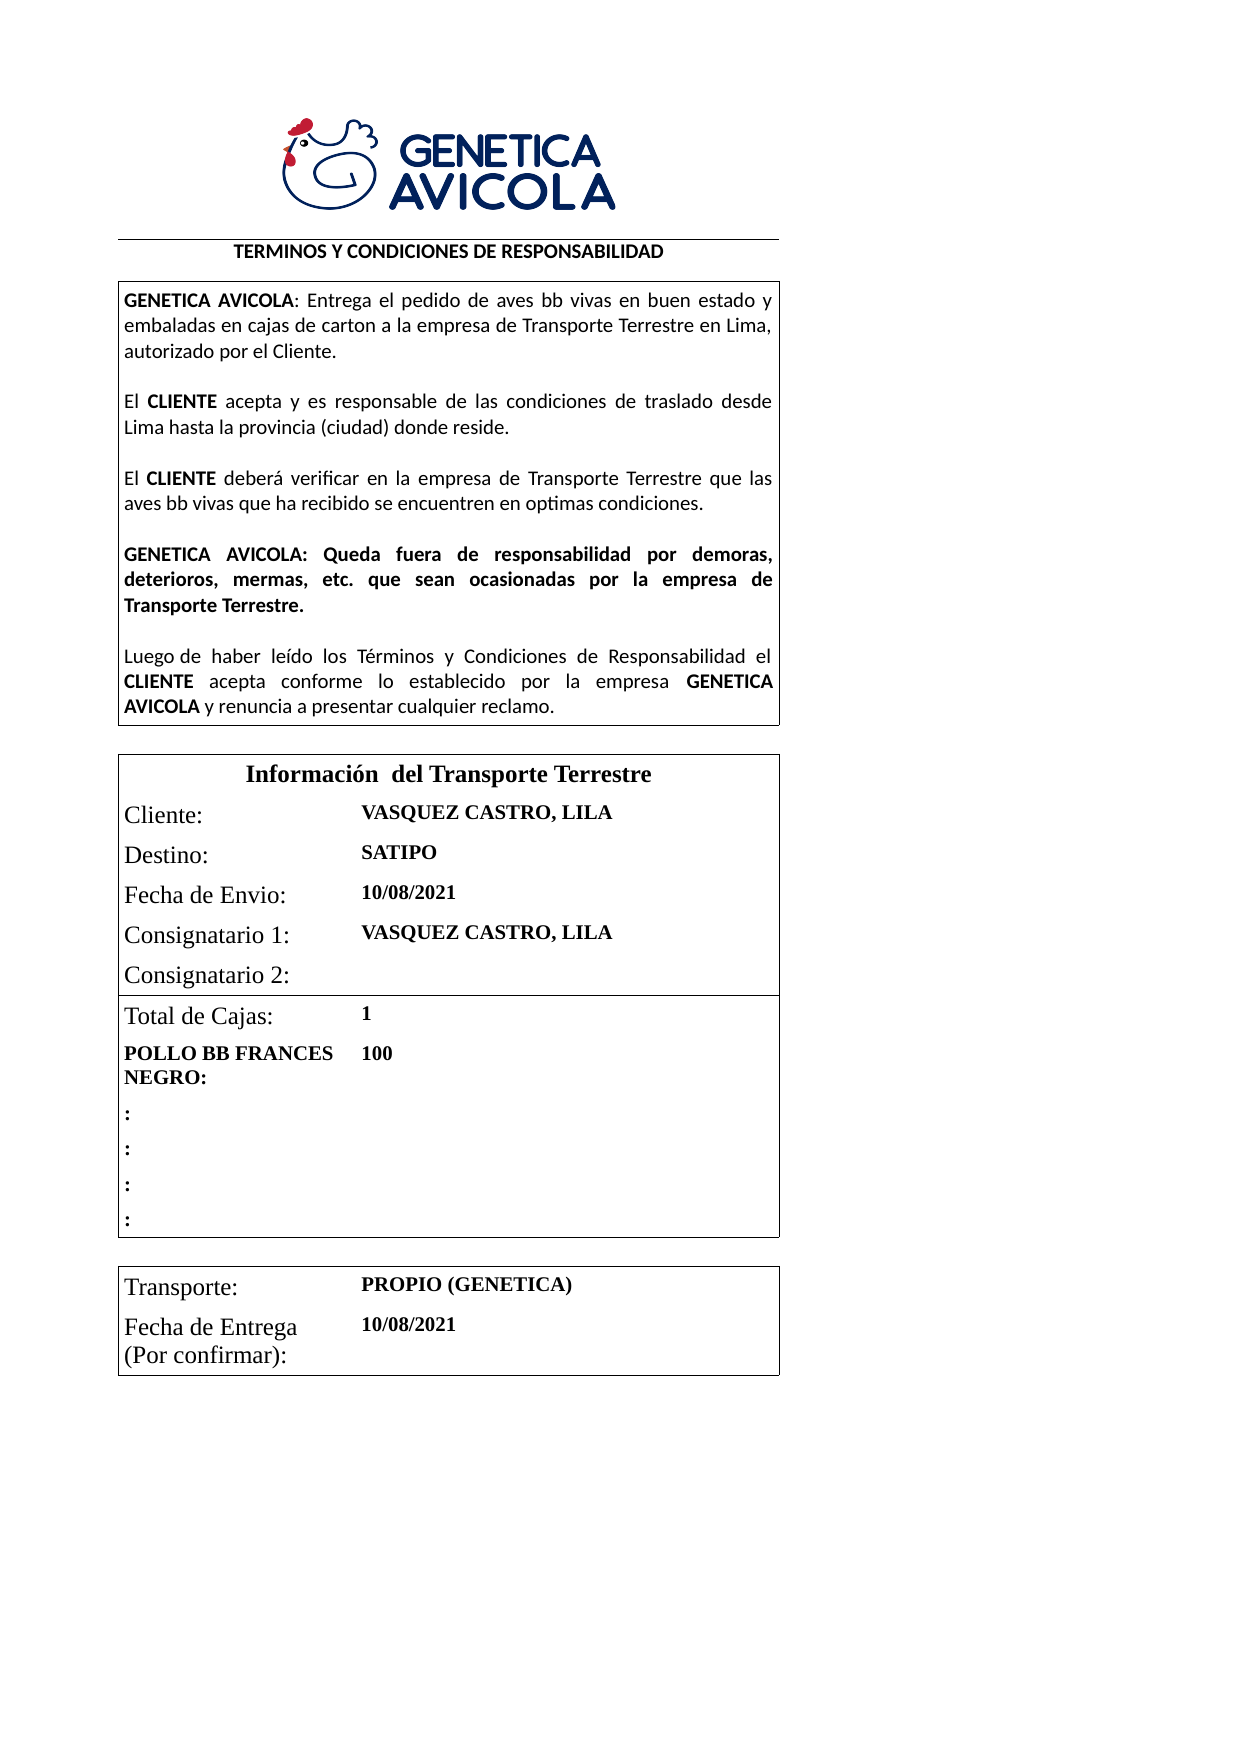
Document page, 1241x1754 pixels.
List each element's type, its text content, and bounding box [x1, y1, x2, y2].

table_cell POLLO BB FRANCES NEGRO: [119, 1035, 356, 1095]
table_cell 10/08/2021 [356, 1306, 779, 1375]
table_cell VASQUEZ CASTRO, LILA [356, 915, 779, 955]
table_cell : [119, 1166, 356, 1201]
table_cell PROPIO (GENETICA) [356, 1267, 779, 1306]
table_cell : [119, 1201, 356, 1237]
table_cell [356, 1166, 779, 1201]
table_cell Destino: [119, 834, 356, 874]
table_cell 100 [356, 1035, 779, 1095]
table_cell [118, 1238, 356, 1266]
table_cell Fecha de Envio: [119, 874, 356, 914]
table_cell [356, 1201, 779, 1237]
table_cell Fecha de Entrega (Por confirmar): [119, 1306, 356, 1375]
table_cell SATIPO [356, 834, 779, 874]
table_cell [356, 1095, 779, 1130]
table_cell 1 [356, 996, 779, 1035]
table_cell 10/08/2021 [356, 874, 779, 914]
table_cell [356, 1238, 779, 1266]
table_cell Total de Cajas: [119, 996, 356, 1035]
table_cell GENETICA AVICOLA: Entrega el pedido de aves bb vivas en buen estado y embaladas en cajas de carton a la empresa de Transporte Terrestre en Lima, autorizado por el Cliente. El CLIENTE acepta y es responsable de las condiciones de traslado desde Lima hasta la provincia (ciudad) donde reside. El CLIENTE deberá verificar en la empresa de Transporte Terrestre que las aves bb vivas que ha recibido se encuentren en optimas condiciones. GENETICA AVICOLA: Queda fuera de responsabilidad por demoras, deterioros, mermas, etc. que sean ocasionadas por la empresa de Transporte Terrestre. Luego de haber leído los Términos y Condiciones de Responsabilidad el CLIENTE acepta conforme lo establecido por la empresa GENETICA AVICOLA y renuncia a presentar cualquier reclamo. [119, 282, 779, 725]
picture [282, 118, 616, 210]
table_cell Consignatario 1: [119, 915, 356, 955]
table_header TERMINOS Y CONDICIONES DE RESPONSABILIDAD [118, 240, 779, 281]
table_cell Transporte: [119, 1267, 356, 1306]
table_cell VASQUEZ CASTRO, LILA [356, 794, 779, 834]
table_header Información del Transporte Terrestre [119, 755, 779, 794]
table_cell Cliente: [119, 794, 356, 834]
table_cell [356, 955, 779, 995]
table_cell : [119, 1130, 356, 1166]
table_cell [356, 1130, 779, 1166]
table_cell : [119, 1095, 356, 1130]
table_cell Consignatario 2: [119, 955, 356, 995]
